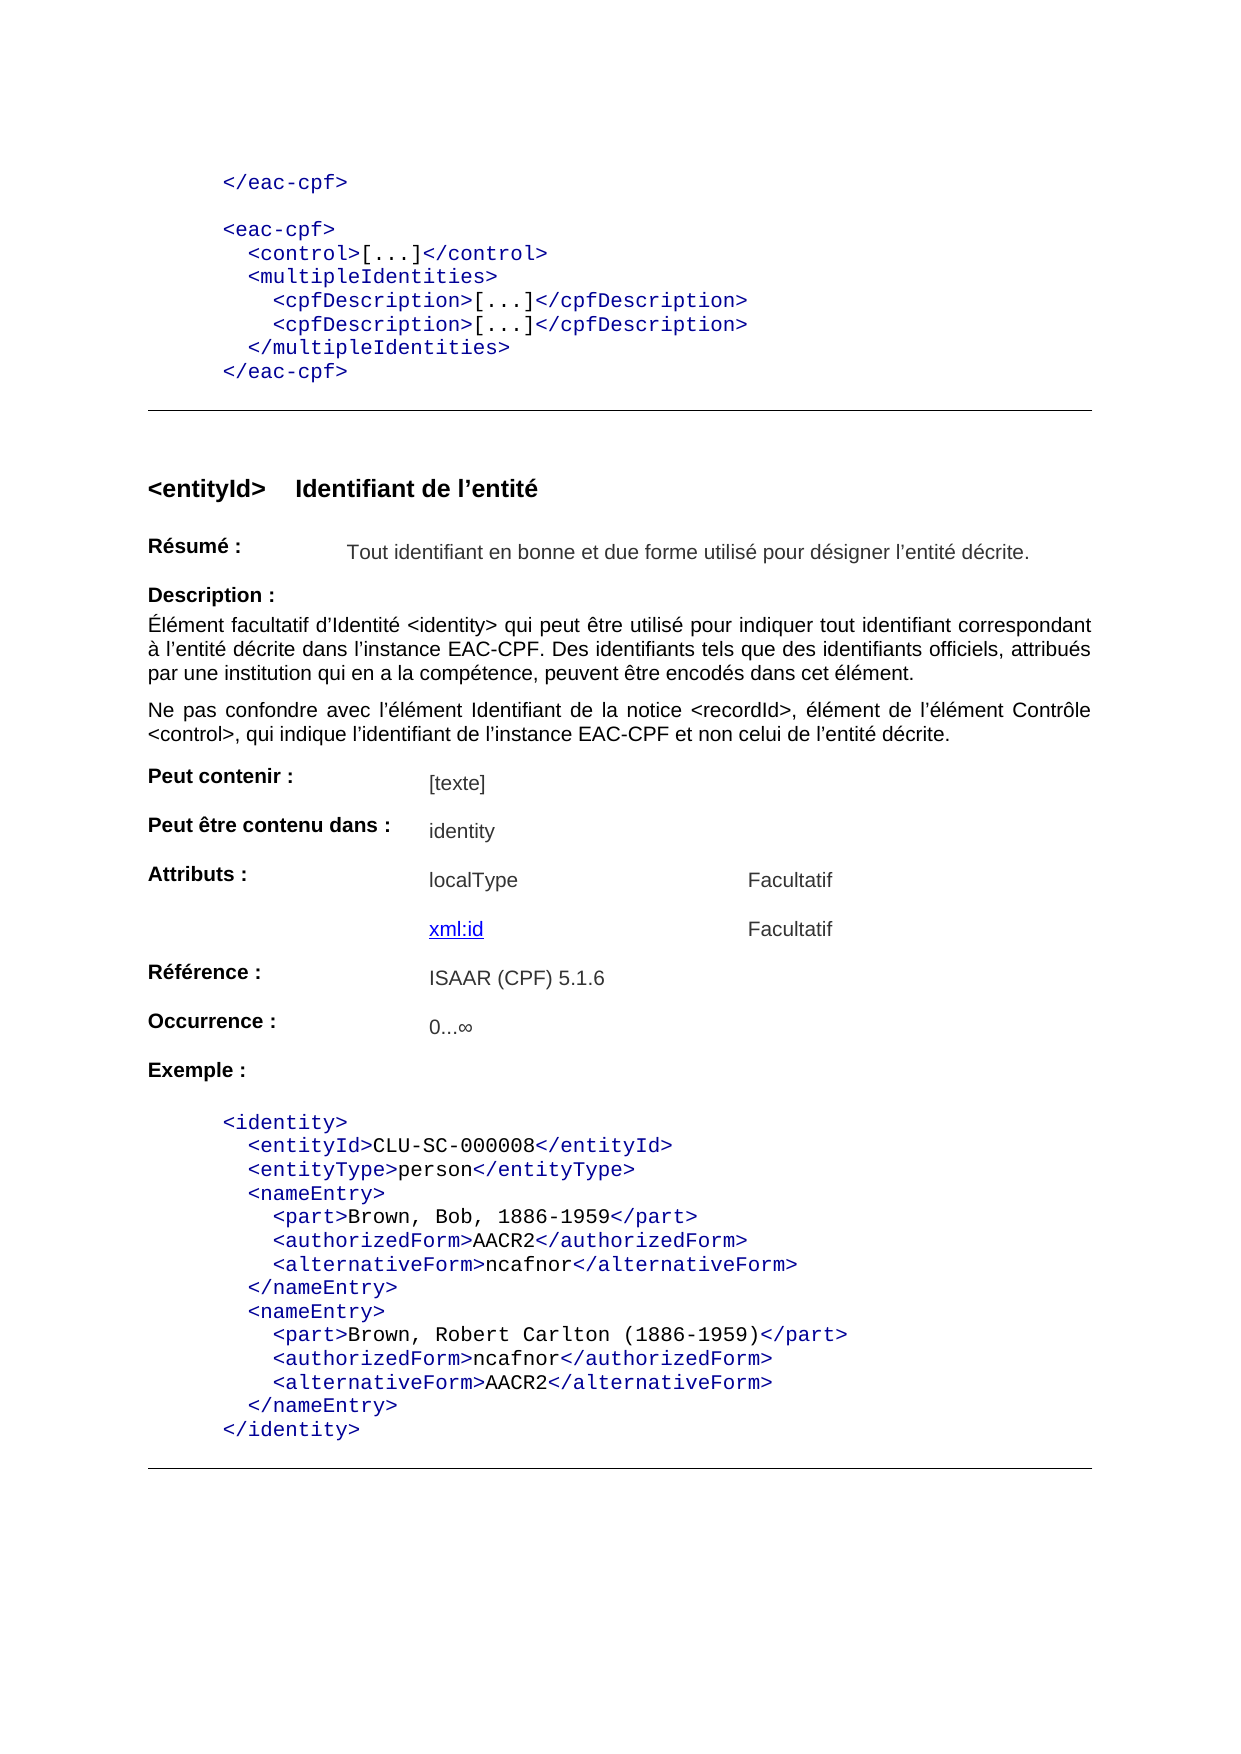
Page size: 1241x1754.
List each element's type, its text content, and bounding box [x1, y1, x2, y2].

text Élément facultatif d’Identité <identity> qui peut être utilisé pour indiquer tout identifiant correspondant à l’entité décrite dans l’instance EAC-CPF. Des identifiants tels que des identifiants officiels, attribués par une institution qui en a la compétence, peuvent être encodés dans cet élément. [148, 613, 1092, 685]
table_cell Facultatif [748, 856, 1085, 905]
table_cell 0...∞ [429, 1003, 1085, 1052]
table_header Tout identifiant en bonne et due forme utilisé pour désigner l’entité décrite. [335, 528, 1085, 577]
text Ne pas confondre avec l’élément Identifiant de la notice <recordId>, élément de l’élément Contrôle <control>, qui indique l’identifiant de l’instance EAC-CPF et non celui de l’entité décrite. [148, 697, 1092, 745]
table_header Résumé : [136, 528, 335, 577]
table_cell Référence : [148, 954, 429, 1003]
table_cell identity [429, 807, 1085, 856]
table_cell xml:id [429, 905, 748, 954]
text <identity> <entityId>CLU-SC-000008</entityId> <entityType>person</entityType> <nameEntry> <part>Brown, Bob, 1886-1959</part> <authorizedForm>AACR2</authorizedForm> <alternativeForm>ncafnor</alternativeForm> </nameEntry> <nameEntry> <part>Brown, Robert Carlton (1886-1959)</part> <authorizedForm>ncafnor</authorizedForm> <alternativeForm>AACR2</alternativeForm> </nameEntry> </identity> [148, 1112, 1092, 1443]
table_header Peut contenir : [148, 758, 429, 807]
table_cell Facultatif [748, 905, 1085, 954]
table_cell Peut être contenu dans : [148, 807, 429, 856]
text <entityId> Identifiant de l’entité [148, 474, 1092, 503]
text Description : [148, 583, 1092, 607]
text </eac-cpf> [148, 172, 1092, 219]
table_cell Attributs : [148, 856, 429, 905]
text <eac-cpf> <control>[...]</control> <multipleIdentities> <cpfDescription>[...]</cpfDescription> <cpfDescription>[...]</cpfDescription> </multipleIdentities> </eac-cpf> [148, 219, 1092, 384]
table_cell ISAAR (CPF) 5.1.6 [429, 954, 1085, 1003]
table_cell localType [429, 856, 748, 905]
text Exemple : [148, 1058, 1092, 1082]
table_cell Occurrence : [148, 1003, 429, 1052]
table_header [texte] [429, 758, 1085, 807]
table_cell [148, 905, 429, 954]
